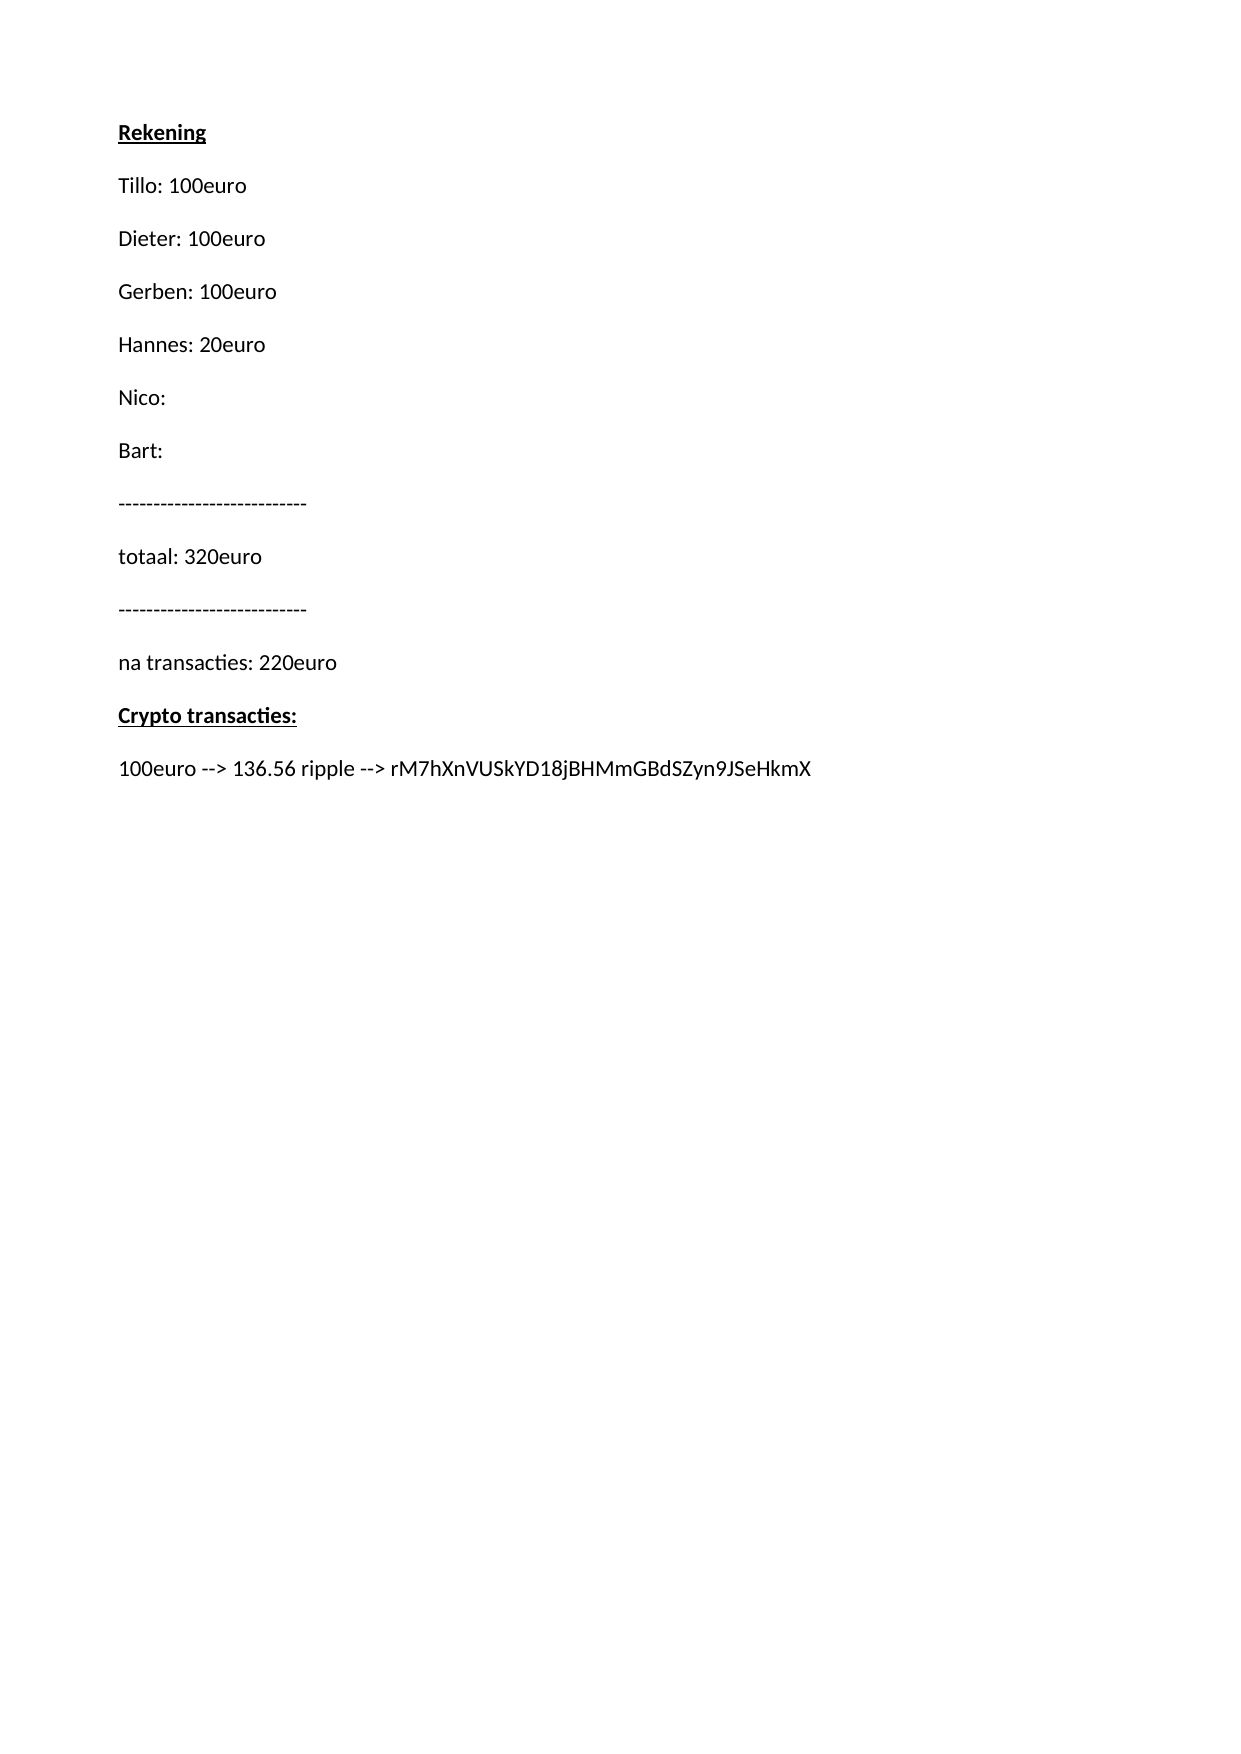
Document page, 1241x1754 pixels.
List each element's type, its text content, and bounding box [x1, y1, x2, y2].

text na transacties: 220euro [118, 648, 1122, 676]
text Nico: [118, 383, 1122, 411]
text --------------------------- [118, 595, 1122, 623]
text Tillo: 100euro [118, 171, 1122, 199]
text totaal: 320euro [118, 542, 1122, 570]
text Hannes: 20euro [118, 330, 1122, 358]
text Rekening [118, 118, 1122, 146]
text Crypto transacties: [118, 701, 1122, 729]
text --------------------------- [118, 489, 1122, 517]
text Gerben: 100euro [118, 277, 1122, 305]
text Bart: [118, 436, 1122, 464]
text Dieter: 100euro [118, 224, 1122, 252]
text 100euro --> 136.56 ripple --> rM7hXnVUSkYD18jBHMmGBdSZyn9JSeHkmX [118, 754, 1122, 782]
